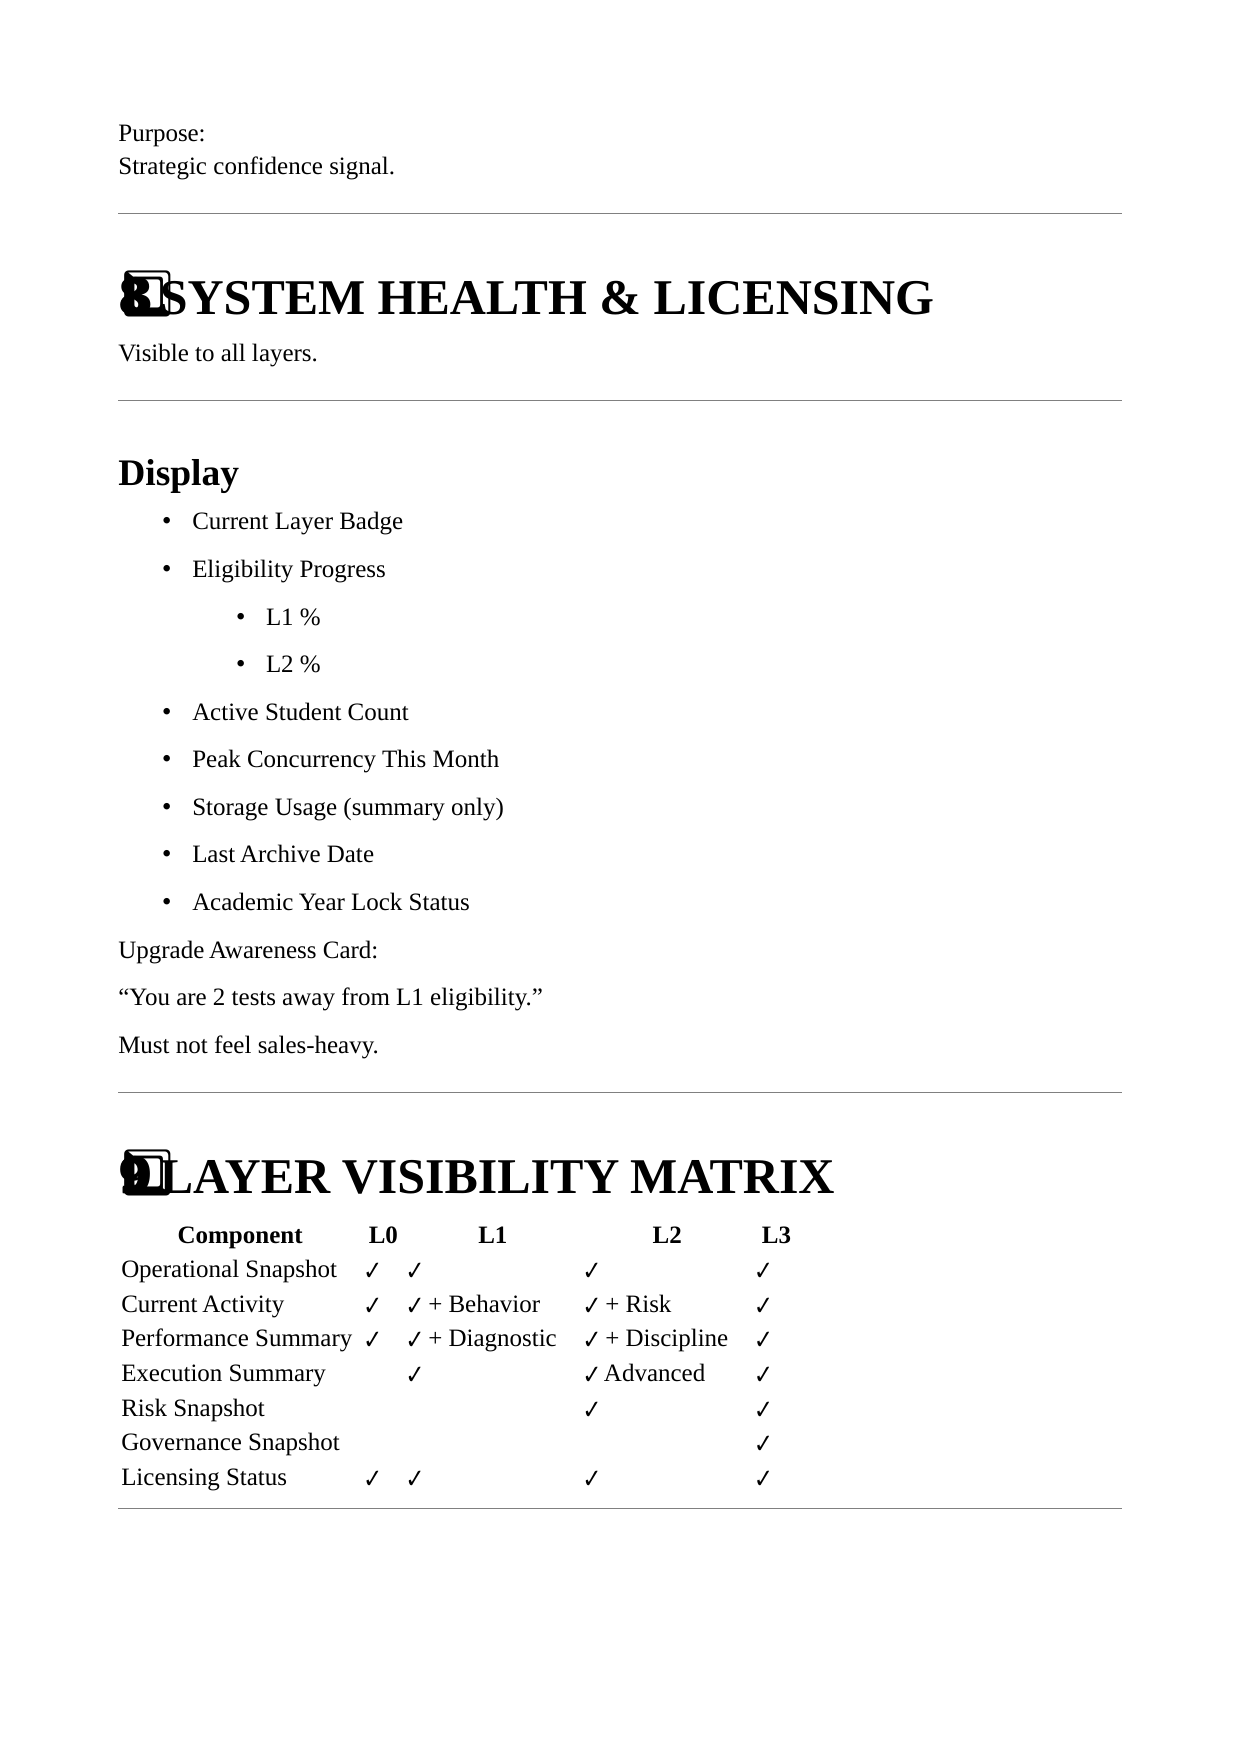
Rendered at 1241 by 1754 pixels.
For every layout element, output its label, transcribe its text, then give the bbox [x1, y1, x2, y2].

table_cell ✔ [404, 1355, 581, 1390]
table_cell ❌ [362, 1424, 404, 1459]
table_cell ✔ Advanced [581, 1355, 753, 1390]
table_cell ❌ [581, 1424, 753, 1459]
table_cell Current Activity [118, 1286, 362, 1321]
table_cell ✔ [581, 1251, 753, 1286]
table_cell ✔ [753, 1286, 799, 1321]
table_cell ✔ [581, 1459, 753, 1493]
subtitle 9️⃣ LAYER VISIBILITY MATRIX [118, 1147, 1122, 1204]
list L2 % [236, 649, 1122, 678]
text Must not feel sales-heavy. [118, 1030, 1122, 1059]
table_cell ✔ [753, 1424, 799, 1459]
table_cell ✔ [362, 1251, 404, 1286]
table_cell ❌ [362, 1355, 404, 1390]
table_cell ❌ [404, 1390, 581, 1424]
table_cell ✔ [753, 1459, 799, 1493]
list Current Layer Badge [162, 506, 1122, 535]
table_cell Performance Summary [118, 1321, 362, 1355]
list Eligibility Progress [162, 554, 1122, 583]
table_cell ✔ [753, 1251, 799, 1286]
table_cell ❌ [404, 1424, 581, 1459]
table_cell ❌ [362, 1390, 404, 1424]
table_header Component [118, 1217, 362, 1251]
table_cell ✔ [753, 1355, 799, 1390]
table_cell ✔ + Behavior [404, 1286, 581, 1321]
table_cell Execution Summary [118, 1355, 362, 1390]
table_header L2 [581, 1217, 753, 1251]
list Academic Year Lock Status [162, 887, 1122, 916]
text Purpose: Strategic confidence signal. [118, 118, 1122, 180]
table_cell ✔ + Diagnostic [404, 1321, 581, 1355]
table_cell ✔ [753, 1321, 799, 1355]
table_cell ✔ [753, 1390, 799, 1424]
table_cell Operational Snapshot [118, 1251, 362, 1286]
list Storage Usage (summary only) [162, 792, 1122, 821]
list L1 % [236, 602, 1122, 630]
subtitle 8️⃣ SYSTEM HEALTH & LICENSING [118, 268, 1122, 326]
table_header L1 [404, 1217, 581, 1251]
table_cell ✔ [404, 1251, 581, 1286]
table_cell ✔ [362, 1459, 404, 1493]
table_header L3 [753, 1217, 799, 1251]
list Peak Concurrency This Month [162, 744, 1122, 773]
text “You are 2 tests away from L1 eligibility.” [118, 982, 1122, 1011]
table_cell ✔ [362, 1321, 404, 1355]
table_cell ✔ + Risk [581, 1286, 753, 1321]
table_cell ✔ [404, 1459, 581, 1493]
list Active Student Count [162, 697, 1122, 726]
table_cell Risk Snapshot [118, 1390, 362, 1424]
text Visible to all layers. [118, 338, 1122, 367]
table_cell ✔ [581, 1390, 753, 1424]
table_cell Licensing Status [118, 1459, 362, 1493]
table_cell Governance Snapshot [118, 1424, 362, 1459]
text Upgrade Awareness Card: [118, 935, 1122, 963]
table_cell ✔ + Discipline [581, 1321, 753, 1355]
table_header L0 [362, 1217, 404, 1251]
table_cell ✔ [362, 1286, 404, 1321]
list Last Archive Date [162, 839, 1122, 868]
subtitle Display [118, 451, 1122, 494]
